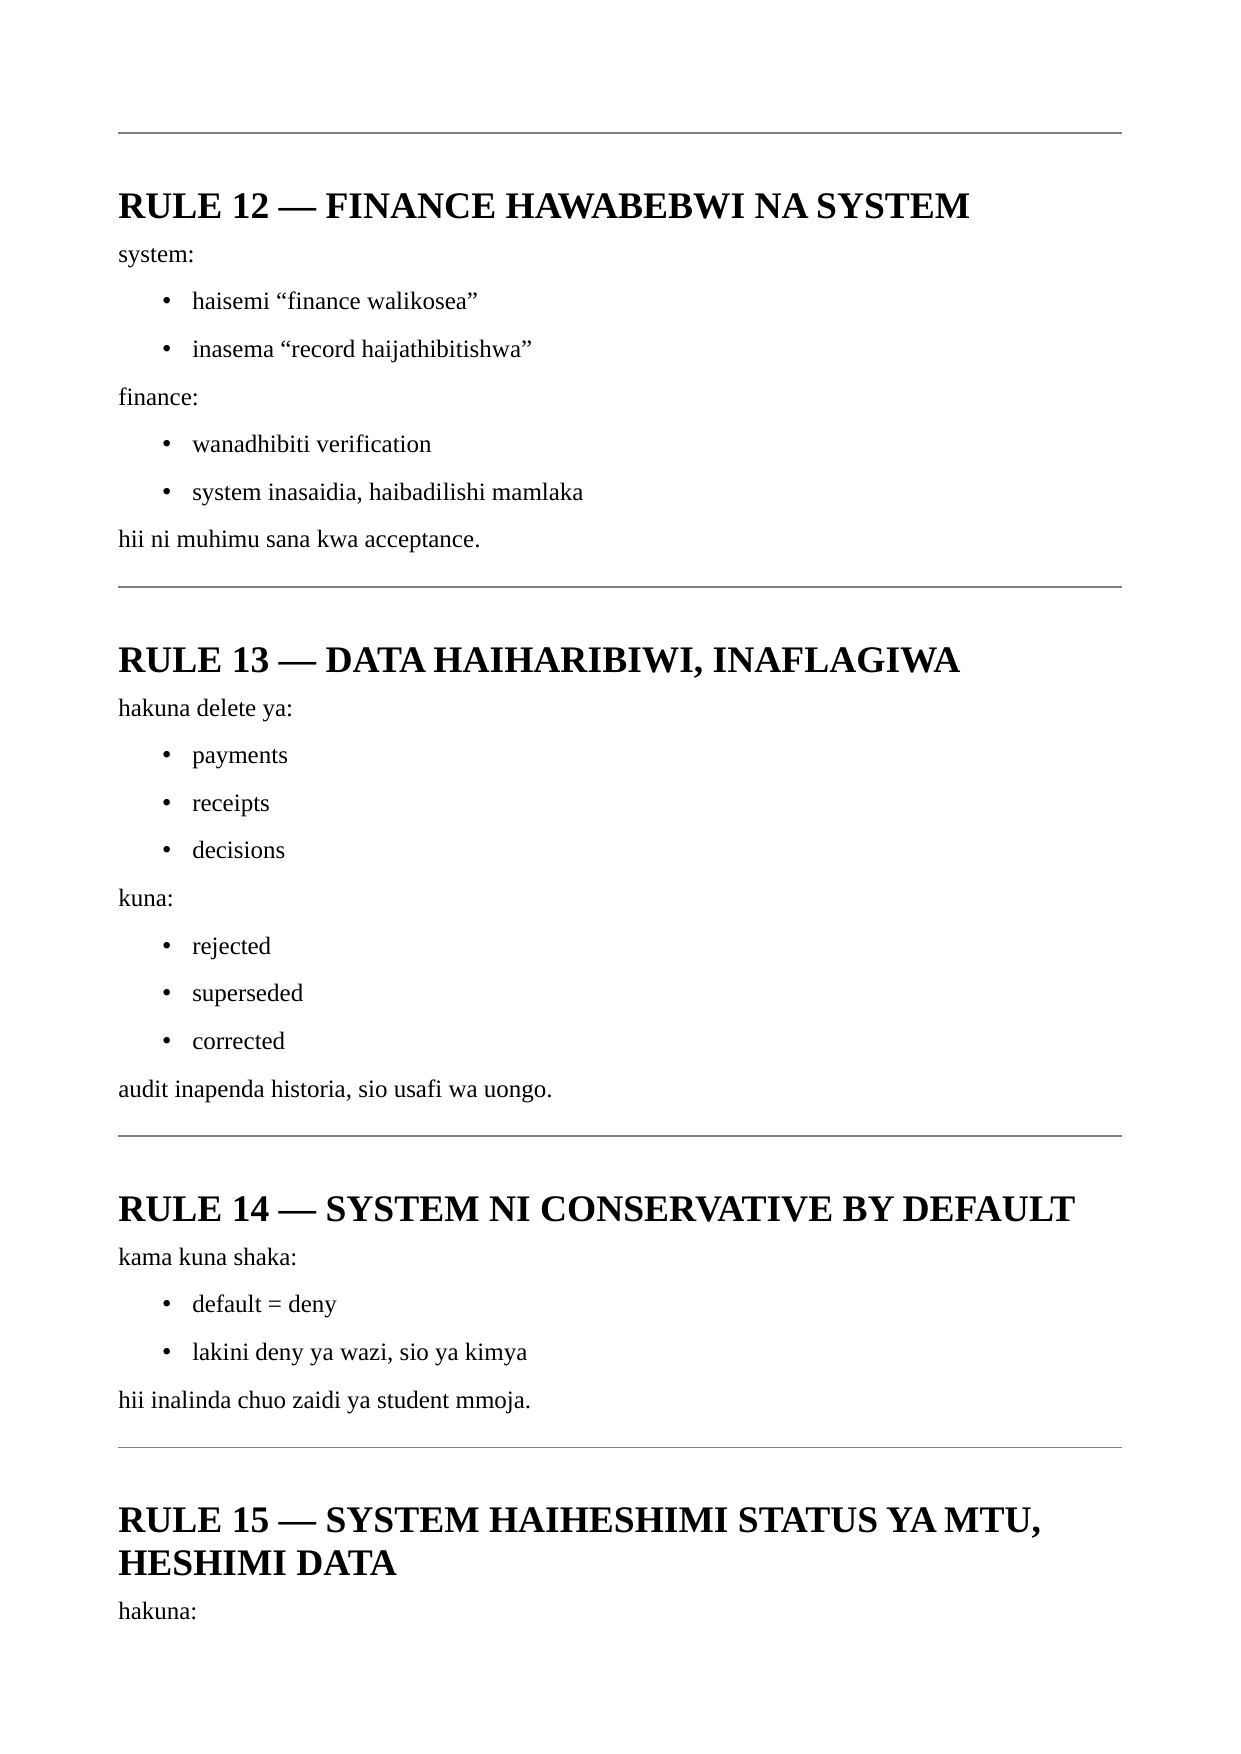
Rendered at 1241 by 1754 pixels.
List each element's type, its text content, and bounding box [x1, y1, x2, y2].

list lakini deny ya wazi, sio ya kimya [162, 1337, 1122, 1366]
text system: [118, 239, 1122, 268]
subtitle RULE 13 — DATA HAIHARIBIWI, INAFLAGIWA [118, 637, 1122, 680]
subtitle RULE 15 — SYSTEM HAIHESHIMI STATUS YA MTU, HESHIMI DATA [118, 1497, 1122, 1584]
text hakuna: [118, 1596, 1122, 1625]
list decisions [162, 836, 1122, 864]
list system inasaidia, haibadilishi mamlaka [162, 477, 1122, 506]
list haisemi “finance walikosea” [162, 286, 1122, 315]
list receipts [162, 788, 1122, 817]
text kuna: [118, 883, 1122, 912]
list payments [162, 740, 1122, 769]
text finance: [118, 382, 1122, 410]
text hii ni muhimu sana kwa acceptance. [118, 524, 1122, 553]
list corrected [162, 1026, 1122, 1055]
list inasema “record haijathibitishwa” [162, 334, 1122, 363]
text audit inapenda historia, sio usafi wa uongo. [118, 1074, 1122, 1102]
subtitle RULE 12 — FINANCE HAWABEBWI NA SYSTEM [118, 183, 1122, 226]
list default = deny [162, 1289, 1122, 1318]
list superseded [162, 978, 1122, 1007]
list wanadhibiti verification [162, 429, 1122, 458]
text hakuna delete ya: [118, 693, 1122, 722]
text kama kuna shaka: [118, 1242, 1122, 1271]
subtitle RULE 14 — SYSTEM NI CONSERVATIVE BY DEFAULT [118, 1186, 1122, 1229]
list rejected [162, 931, 1122, 959]
text hii inalinda chuo zaidi ya student mmoja. [118, 1385, 1122, 1413]
